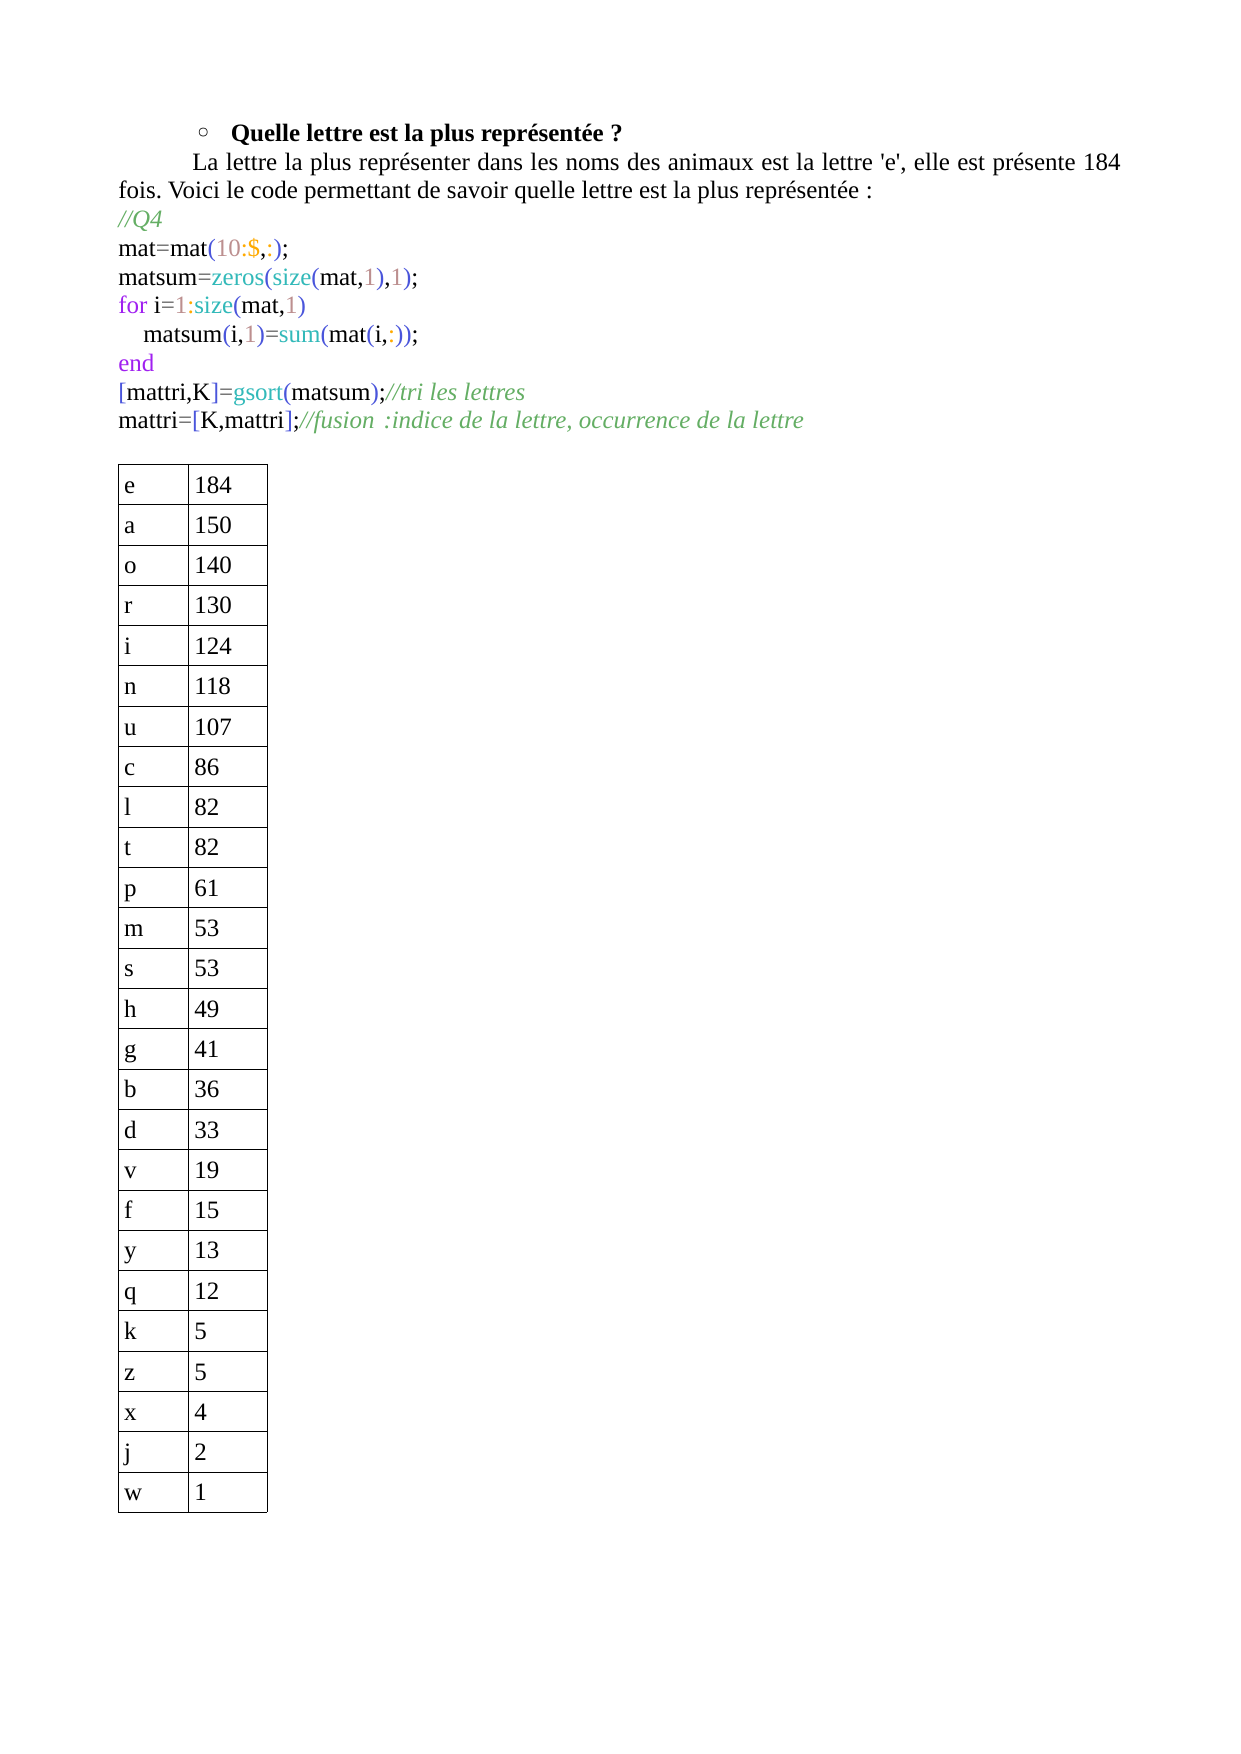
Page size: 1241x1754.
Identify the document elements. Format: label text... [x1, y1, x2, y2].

table_cell k [119, 1311, 188, 1351]
table_cell d [119, 1110, 188, 1149]
table_cell 130 [189, 586, 267, 625]
table_cell u [119, 707, 188, 746]
table_cell 82 [189, 787, 267, 827]
table_header 184 [189, 465, 267, 504]
text La lettre la plus représenter dans les noms des animaux est la lettre 'e', elle est présente 184 fois. Voici le code permettant de savoir quelle lettre est la plus représentée : [118, 147, 1122, 204]
table_cell g [119, 1029, 188, 1068]
table_cell f [119, 1191, 188, 1230]
table_cell l [119, 787, 188, 827]
table_cell 82 [189, 828, 267, 867]
table_cell 49 [189, 989, 267, 1028]
table_cell m [119, 908, 188, 948]
text [mattri,K]=gsort(matsum);//tri les lettres [118, 377, 1122, 406]
table_cell r [119, 586, 188, 625]
text matsum(i,1)=sum(mat(i,:)); [118, 319, 1122, 348]
table_cell 150 [189, 505, 267, 544]
table_cell x [119, 1392, 188, 1431]
table_cell 13 [189, 1231, 267, 1270]
text //Q4 [118, 204, 1122, 233]
table_cell i [119, 626, 188, 665]
table_cell 36 [189, 1070, 267, 1109]
table_cell 1 [189, 1473, 267, 1512]
table_cell o [119, 546, 188, 585]
table_header e [119, 465, 188, 504]
table_cell 2 [189, 1432, 267, 1472]
table_cell 107 [189, 707, 267, 746]
table_cell t [119, 828, 188, 867]
table_cell 124 [189, 626, 267, 665]
table_cell b [119, 1070, 188, 1109]
table_cell n [119, 666, 188, 706]
table_cell 33 [189, 1110, 267, 1149]
table_cell y [119, 1231, 188, 1270]
table_cell a [119, 505, 188, 544]
table_cell s [119, 949, 188, 988]
text end [118, 348, 1122, 377]
text mattri=[K,mattri];//fusion :indice de la lettre, occurrence de la lettre [118, 406, 1122, 434]
table_cell 41 [189, 1029, 267, 1068]
table_cell p [119, 868, 188, 907]
table_cell 53 [189, 908, 267, 948]
table_cell 12 [189, 1271, 267, 1310]
table_cell 86 [189, 747, 267, 786]
table_cell 61 [189, 868, 267, 907]
table_cell j [119, 1432, 188, 1472]
text matsum=zeros(size(mat,1),1); [118, 262, 1122, 291]
table_cell 53 [189, 949, 267, 988]
table_cell 19 [189, 1150, 267, 1189]
table_cell q [119, 1271, 188, 1310]
table_cell 5 [189, 1311, 267, 1351]
table_cell 5 [189, 1352, 267, 1391]
table_cell 15 [189, 1191, 267, 1230]
table_cell 118 [189, 666, 267, 706]
table_cell v [119, 1150, 188, 1189]
text mat=mat(10:$,:); [118, 233, 1122, 262]
table_cell w [119, 1473, 188, 1512]
table_cell c [119, 747, 188, 786]
table_cell 4 [189, 1392, 267, 1431]
table_cell h [119, 989, 188, 1028]
text for i=1:size(mat,1) [118, 291, 1122, 319]
table_cell z [119, 1352, 188, 1391]
table_cell 140 [189, 546, 267, 585]
list Quelle lettre est la plus représentée ? [193, 118, 1122, 147]
